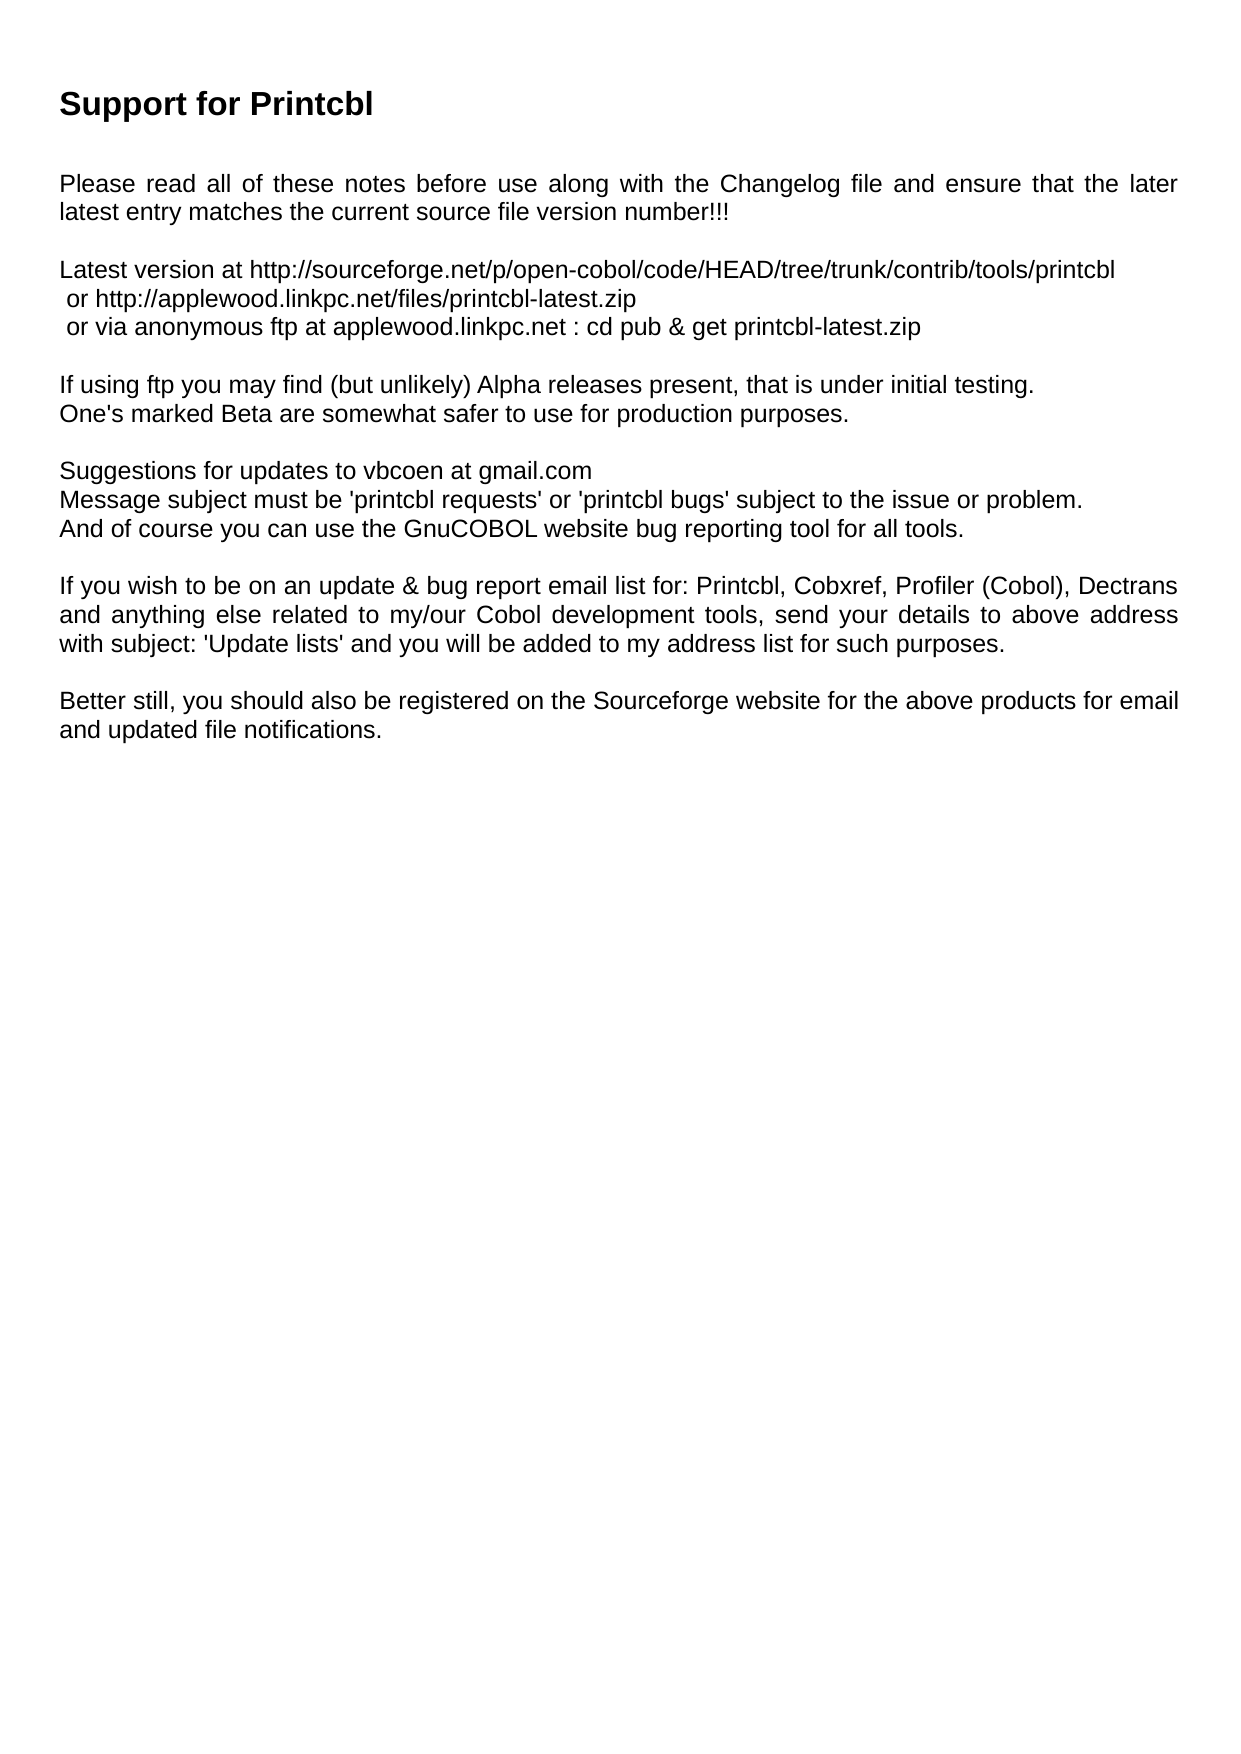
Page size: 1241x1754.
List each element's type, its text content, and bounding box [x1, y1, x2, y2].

subtitle Support for Printcbl [59, 84, 1181, 122]
text or via anonymous ftp at applewood.linkpc.net : cd pub & get printcbl-latest.zip [59, 312, 1181, 341]
text If using ftp you may find (but unlikely) Alpha releases present, that is under initial testing. [59, 370, 1181, 398]
text Message subject must be 'printcbl requests' or 'printcbl bugs' subject to the issue or problem. [59, 485, 1181, 513]
text Better still, you should also be registered on the Sourceforge website for the above products for email and updated file notifications. [59, 686, 1181, 743]
text Suggestions for updates to vbcoen at gmail.com [59, 456, 1181, 485]
text Please read all of these notes before use along with the Changelog file and ensure that the later latest entry matches the current source file version number!!! [59, 168, 1181, 226]
text Latest version at http://sourceforge.net/p/open-cobol/code/HEAD/tree/trunk/contrib/tools/printcbl [59, 255, 1181, 283]
text or http://applewood.linkpc.net/files/printcbl-latest.zip [59, 283, 1181, 312]
text And of course you can use the GnuCOBOL website bug reporting tool for all tools. [59, 513, 1181, 542]
text If you wish to be on an update & bug report email list for: Printcbl, Cobxref, Profiler (Cobol), Dectrans and anything else related to my/our Cobol development tools, send your details to above address with subject: 'Update lists' and you will be added to my address list for such purposes. [59, 571, 1181, 657]
text One's marked Beta are somewhat safer to use for production purposes. [59, 398, 1181, 427]
